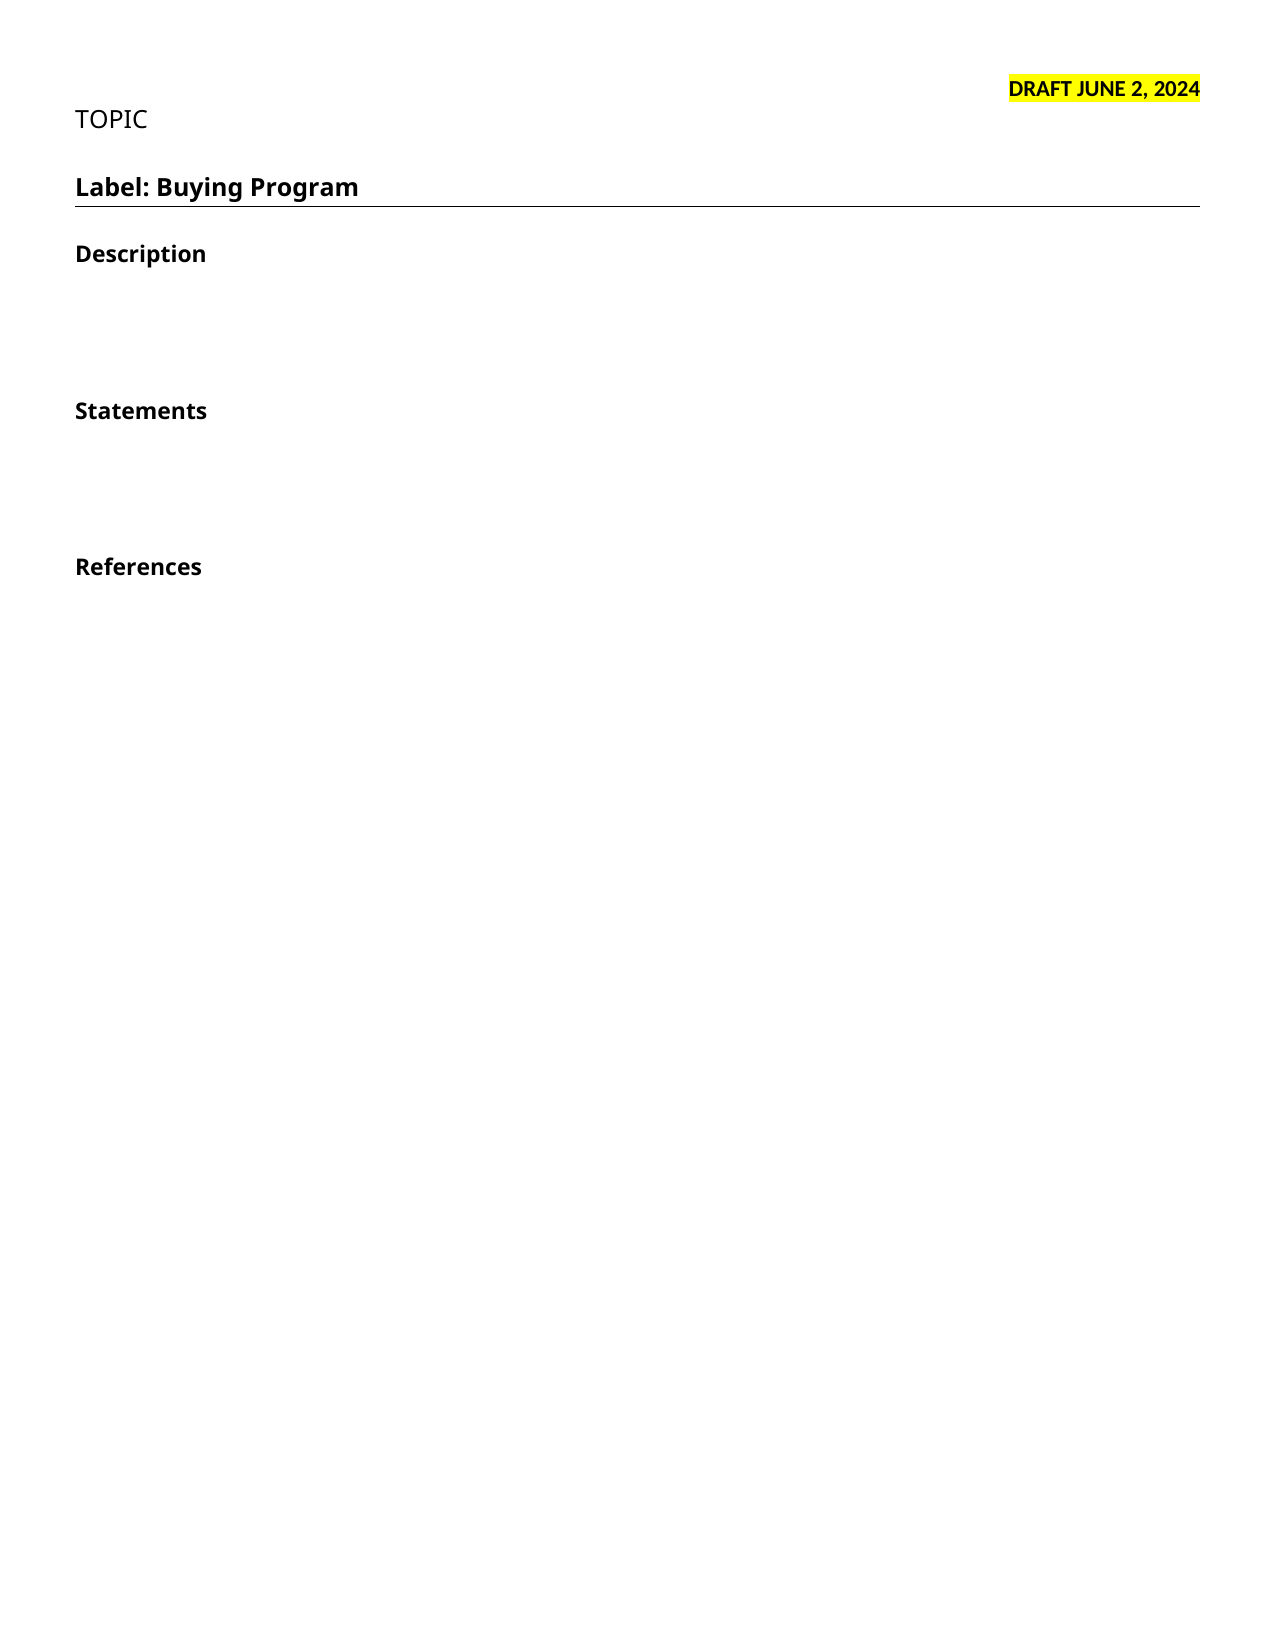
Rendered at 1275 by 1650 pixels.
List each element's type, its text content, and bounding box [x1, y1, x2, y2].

text Statements [75, 395, 1200, 426]
text References [75, 551, 1200, 582]
text Label: Buying Program [75, 170, 1200, 206]
text Description [75, 238, 1200, 270]
text TOPIC [75, 102, 1200, 136]
